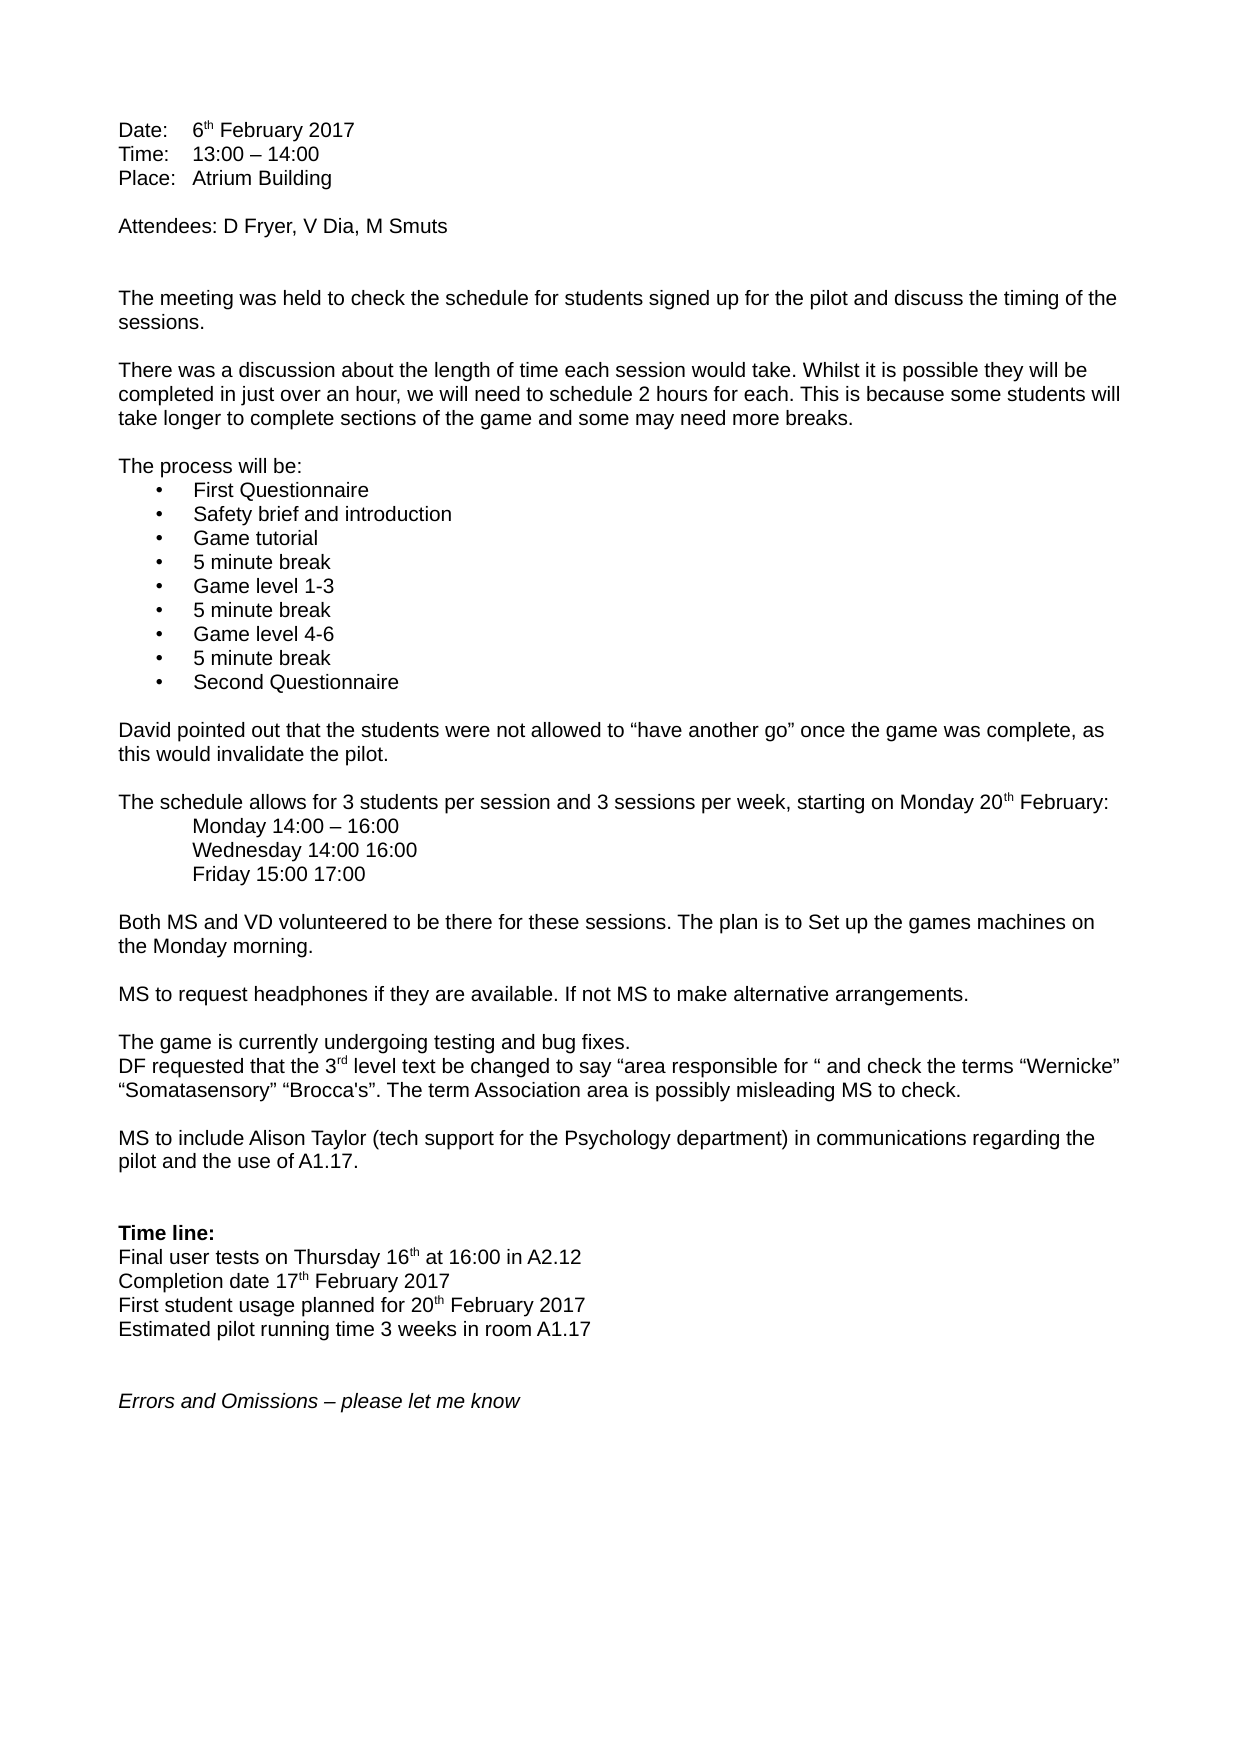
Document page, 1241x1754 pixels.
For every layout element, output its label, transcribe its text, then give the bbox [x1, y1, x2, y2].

text Wednesday 14:00 16:00 [192, 838, 1122, 862]
text Date: 6th February 2017 [118, 118, 1122, 142]
text DF requested that the 3rd level text be changed to say “area responsible for “ and check the terms “Wernicke” “Somatasensory” “Brocca's”. The term Association area is possibly misleading MS to check. [118, 1053, 1122, 1101]
text Final user tests on Thursday 16th at 16:00 in A2.12 [118, 1245, 1122, 1269]
text The schedule allows for 3 students per session and 3 sessions per week, starting on Monday 20th February: [118, 790, 1122, 814]
text Attendees: D Fryer, V Dia, M Smuts [118, 214, 1122, 238]
text First student usage planned for 20th February 2017 [118, 1293, 1122, 1317]
list 5 minute break [156, 550, 1122, 574]
text Place: Atrium Building [118, 166, 1122, 190]
text Friday 15:00 17:00 [192, 862, 1122, 886]
list Game tutorial [156, 526, 1122, 550]
list First Questionnaire [156, 477, 1122, 502]
text Completion date 17th February 2017 [118, 1269, 1122, 1293]
text MS to request headphones if they are available. If not MS to make alternative arrangements. [118, 982, 1122, 1006]
text The process will be: [118, 453, 1122, 477]
text There was a discussion about the length of time each session would take. Whilst it is possible they will be completed in just over an hour, we will need to schedule 2 hours for each. This is because some students will take longer to complete sections of the game and some may need more breaks. [118, 358, 1122, 429]
list Second Questionnaire [156, 670, 1122, 694]
text Monday 14:00 – 16:00 [192, 814, 1122, 838]
text The game is currently undergoing testing and bug fixes. [118, 1029, 1122, 1053]
text Errors and Omissions – please let me know [118, 1389, 1122, 1413]
text Both MS and VD volunteered to be there for these sessions. The plan is to Set up the games machines on the Monday morning. [118, 910, 1122, 958]
text Time line: [118, 1221, 1122, 1245]
text MS to include Alison Taylor (tech support for the Psychology department) in communications regarding the pilot and the use of A1.17. [118, 1125, 1122, 1173]
text Estimated pilot running time 3 weeks in room A1.17 [118, 1317, 1122, 1341]
list 5 minute break [156, 598, 1122, 622]
list Safety brief and introduction [156, 502, 1122, 526]
list Game level 1-3 [156, 574, 1122, 598]
text Time: 13:00 – 14:00 [118, 142, 1122, 166]
text The meeting was held to check the schedule for students signed up for the pilot and discuss the timing of the sessions. [118, 286, 1122, 334]
text David pointed out that the students were not allowed to “have another go” once the game was complete, as this would invalidate the pilot. [118, 718, 1122, 766]
list 5 minute break [156, 646, 1122, 670]
list Game level 4-6 [156, 622, 1122, 646]
